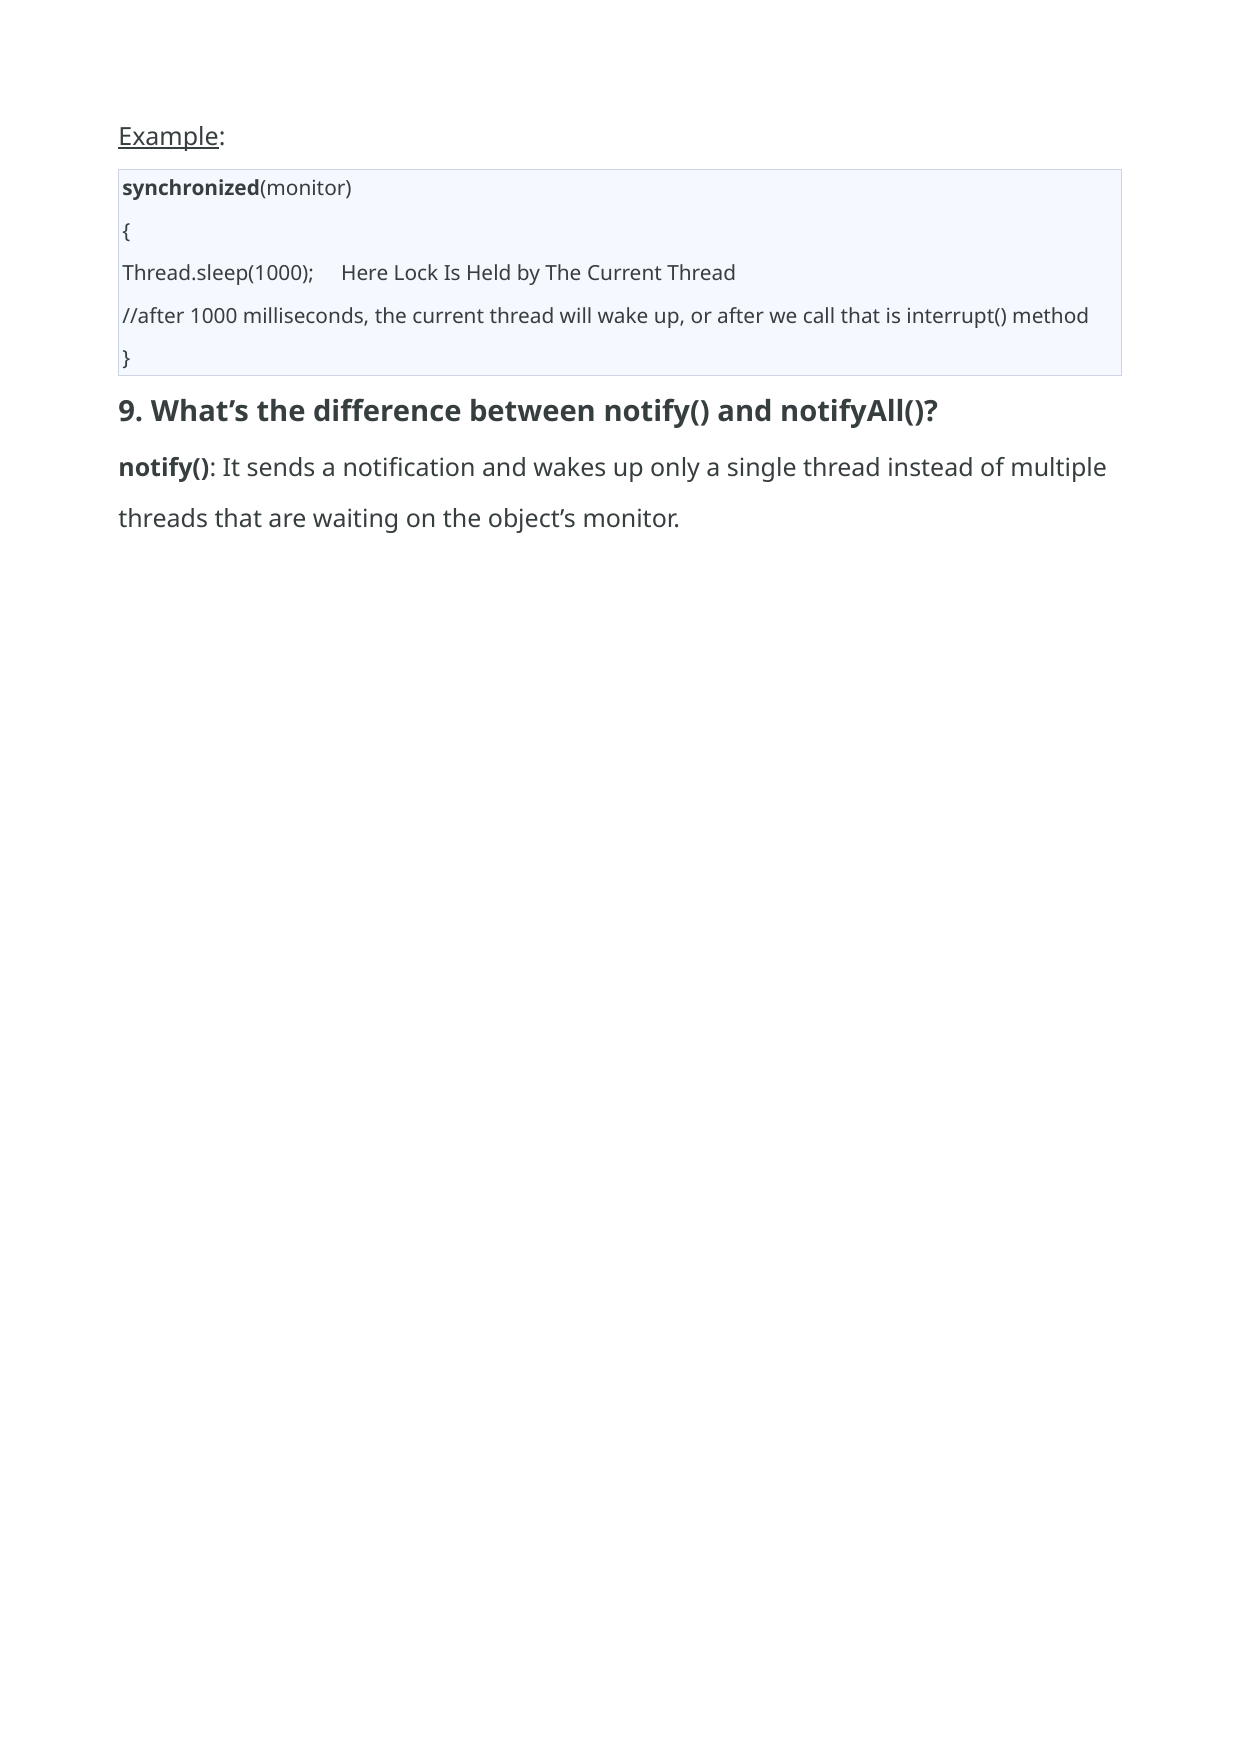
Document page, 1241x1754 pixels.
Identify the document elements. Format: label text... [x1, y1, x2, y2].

text { [119, 212, 1121, 244]
text Example: [118, 118, 1122, 152]
text Thread.sleep(1000); Here Lock Is Held by The Current Thread [119, 254, 1121, 287]
subtitle 9. What’s the difference between notify() and notifyAll()? [118, 390, 1122, 430]
text //after 1000 milliseconds, the current thread will wake up, or after we call that is interrupt() method [119, 297, 1121, 329]
text } [119, 339, 1121, 375]
text notify(): It sends a notification and wakes up only a single thread instead of multiple threads that are waiting on the object’s monitor. [118, 449, 1122, 535]
text synchronized(monitor) [119, 170, 1121, 202]
